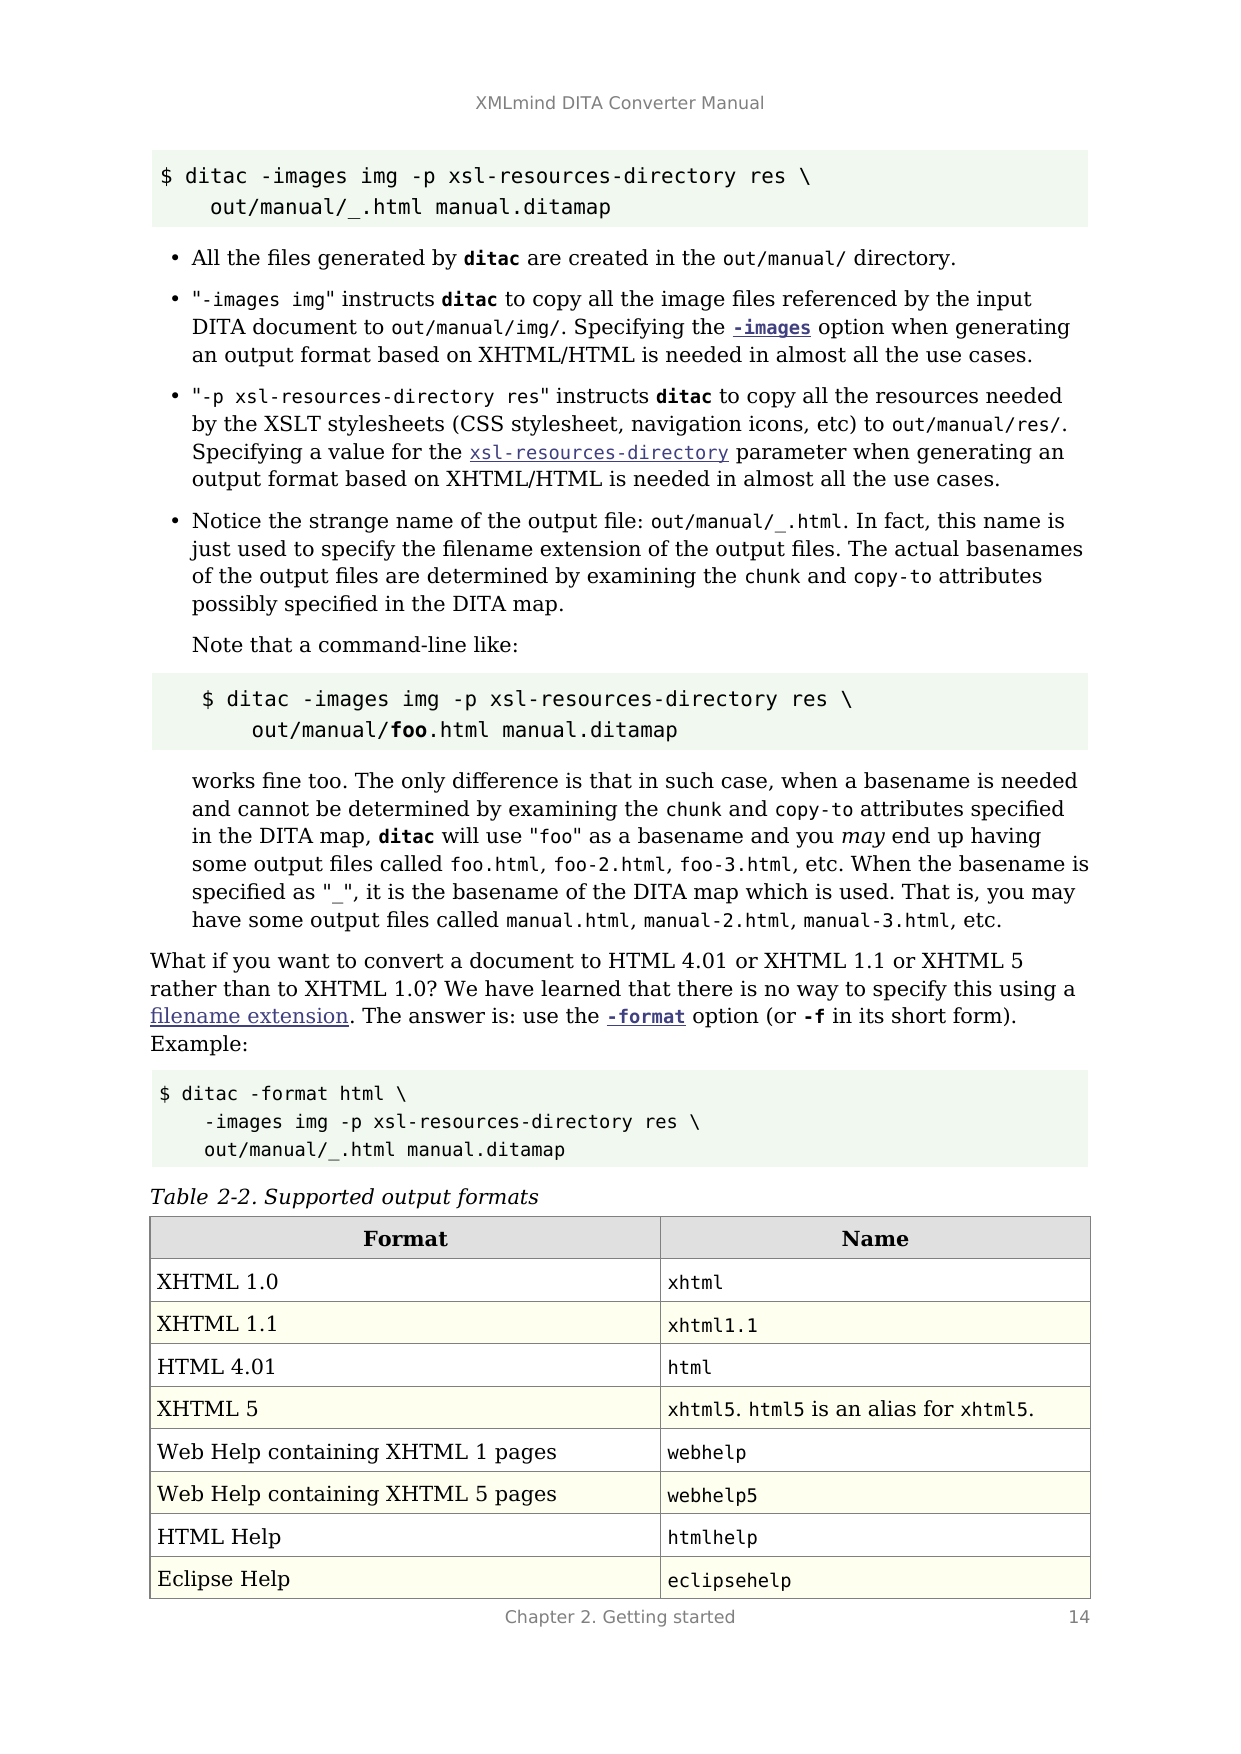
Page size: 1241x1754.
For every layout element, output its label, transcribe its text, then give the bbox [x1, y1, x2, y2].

table_cell eclipsehelp [661, 1557, 1090, 1598]
list Notice the strange name of the output file: out/manual/_.html. In fact, this name is just used to specify the filename extension of the output files. The actual basenames of the output files are determined by examining the chunk and copy-to attributes possibly specified in the DITA map. [150, 505, 1090, 616]
table_header Format [151, 1217, 660, 1258]
text What if you want to convert a document to HTML 4.01 or XHTML 1.1 or XHTML 5 rather than to XHTML 1.0? We have learned that there is no way to specify this using a filename extension. The answer is: use the -format option (or -f in its short form). Example: [150, 946, 1090, 1056]
table_cell XHTML 5 [151, 1387, 660, 1428]
list works fine too. The only difference is that in such case, when a basename is needed and cannot be determined by examining the chunk and copy-to attributes specified in the DITA map, ditac will use "foo" as a basename and you may end up having some output files called foo.html, foo-2.html, foo-3.html, etc. When the basename is specified as "_", it is the basename of the DITA map which is used. That is, you may have some output files called manual.html, manual-2.html, manual-3.html, etc. [150, 766, 1090, 932]
table_cell xhtml5. html5 is an alias for xhtml5. [661, 1387, 1090, 1428]
list "-p xsl-resources-directory res" instructs ditac to copy all the resources needed by the XSLT stylesheets (CSS stylesheet, navigation icons, etc) to out/manual/res/. Specifying a value for the xsl-resources-directory parameter when generating an output format based on XHTML/HTML is needed in almost all the use cases. [150, 381, 1090, 492]
list "-images img" instructs ditac to copy all the image files referenced by the input DITA document to out/manual/img/. Specifying the -images option when generating an output format based on XHTML/HTML is needed in almost all the use cases. [150, 284, 1090, 367]
list All the files generated by ditac are created in the out/manual/ directory. [150, 242, 1090, 270]
table_cell Web Help containing XHTML 5 pages [151, 1472, 660, 1513]
table_cell xhtml [661, 1259, 1090, 1301]
text $ ditac -format html \ -images img -p xsl-resources-directory res \ out/manual/_.html manual.ditamap [152, 1070, 1088, 1167]
table_cell Eclipse Help [151, 1557, 660, 1598]
list $ ditac -images img -p xsl-resources-directory res \ out/manual/foo.html manual.ditamap [152, 673, 1088, 750]
table_cell HTML 4.01 [151, 1344, 660, 1386]
table_cell webhelp5 [661, 1472, 1090, 1513]
table_header Name [661, 1217, 1090, 1258]
table_cell Web Help containing XHTML 1 pages [151, 1429, 660, 1471]
table_cell webhelp [661, 1429, 1090, 1471]
table_cell html [661, 1344, 1090, 1386]
table_cell XHTML 1.1 [151, 1302, 660, 1343]
list Note that a command-line like: [150, 630, 1090, 658]
table_cell HTML Help [151, 1514, 660, 1556]
text $ ditac -images img -p xsl-resources-directory res \ out/manual/_.html manual.ditamap [152, 150, 1088, 227]
table_cell xhtml1.1 [661, 1302, 1090, 1343]
table_cell XHTML 1.0 [151, 1259, 660, 1301]
table_cell htmlhelp [661, 1514, 1090, 1556]
text Table 2-2. Supported output formats [150, 1181, 1090, 1209]
